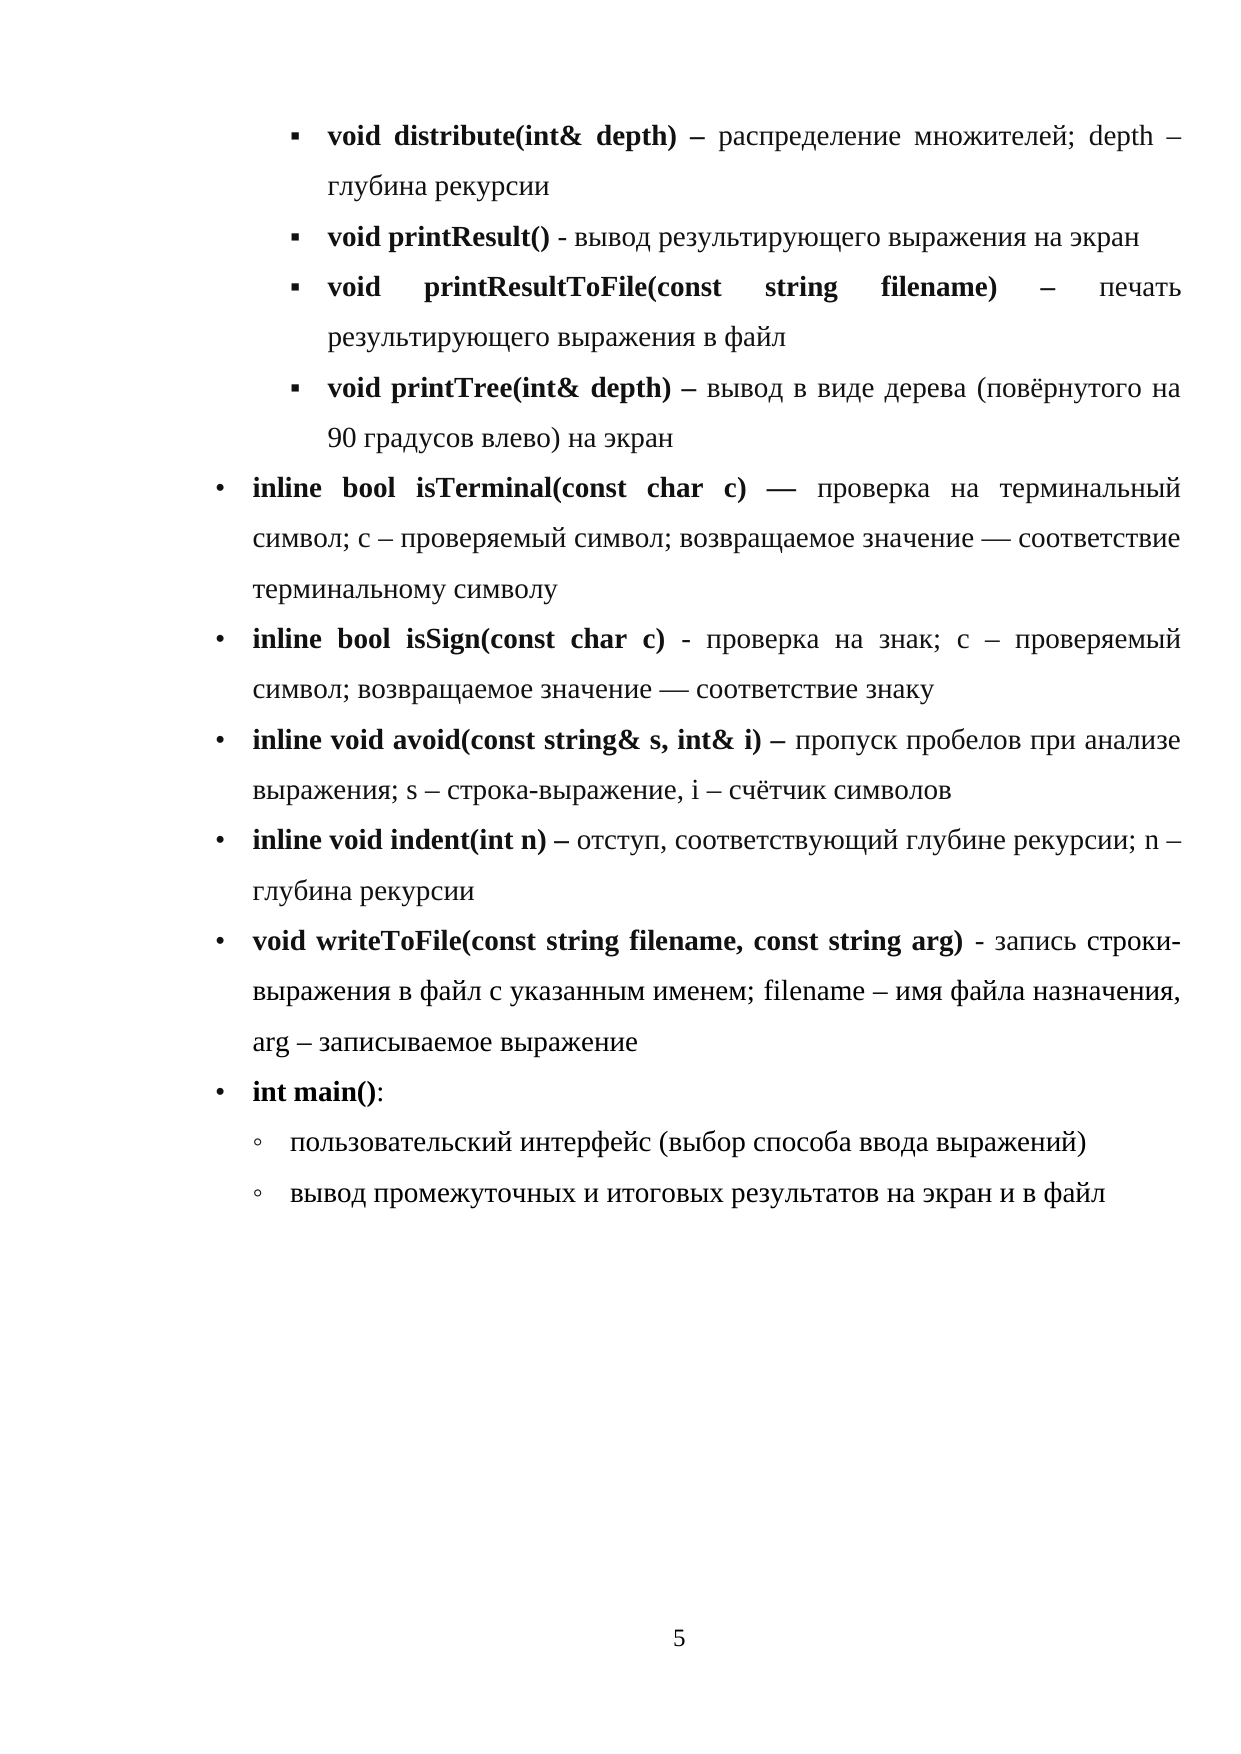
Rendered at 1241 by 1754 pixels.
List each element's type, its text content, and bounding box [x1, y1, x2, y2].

list inline bool isTerminal(const char c) — проверка на терминальный символ; c – проверяемый символ; возвращаемое значение — соответствие терминальному символу [215, 470, 1181, 604]
list void printTree(int& depth) – вывод в виде дерева (повёрнутого на 90 градусов влево) на экран [290, 370, 1181, 453]
list void printResultToFile(const string filename) – печать результирующего выражения в файл [290, 269, 1181, 353]
list inline bool isSign(const char c) - проверка на знак; c – проверяемый символ; возвращаемое значение — соответствие знаку [215, 621, 1181, 705]
list пользовательский интерфейс (выбор способа ввода выражений) [252, 1124, 1181, 1158]
list void printResult() - вывод результирующего выражения на экран [290, 219, 1181, 252]
list int main(): [215, 1074, 1181, 1108]
list вывод промежуточных и итоговых результатов на экран и в файл [252, 1175, 1181, 1208]
list void distribute(int& depth) – распределение множителей; depth – глубина рекурсии [290, 118, 1181, 202]
list inline void indent(int n) – отступ, соответствующий глубине рекурсии; n – глубина рекурсии [215, 822, 1181, 906]
list inline void avoid(const string& s, int& i) – пропуск пробелов при анализе выражения; s – строка-выражение, i – счётчик символов [215, 722, 1181, 806]
list void writeToFile(const string filename, const string arg) - запись строки-выражения в файл с указанным именем; filename – имя файла назначения, arg – записываемое выражение [215, 923, 1181, 1057]
